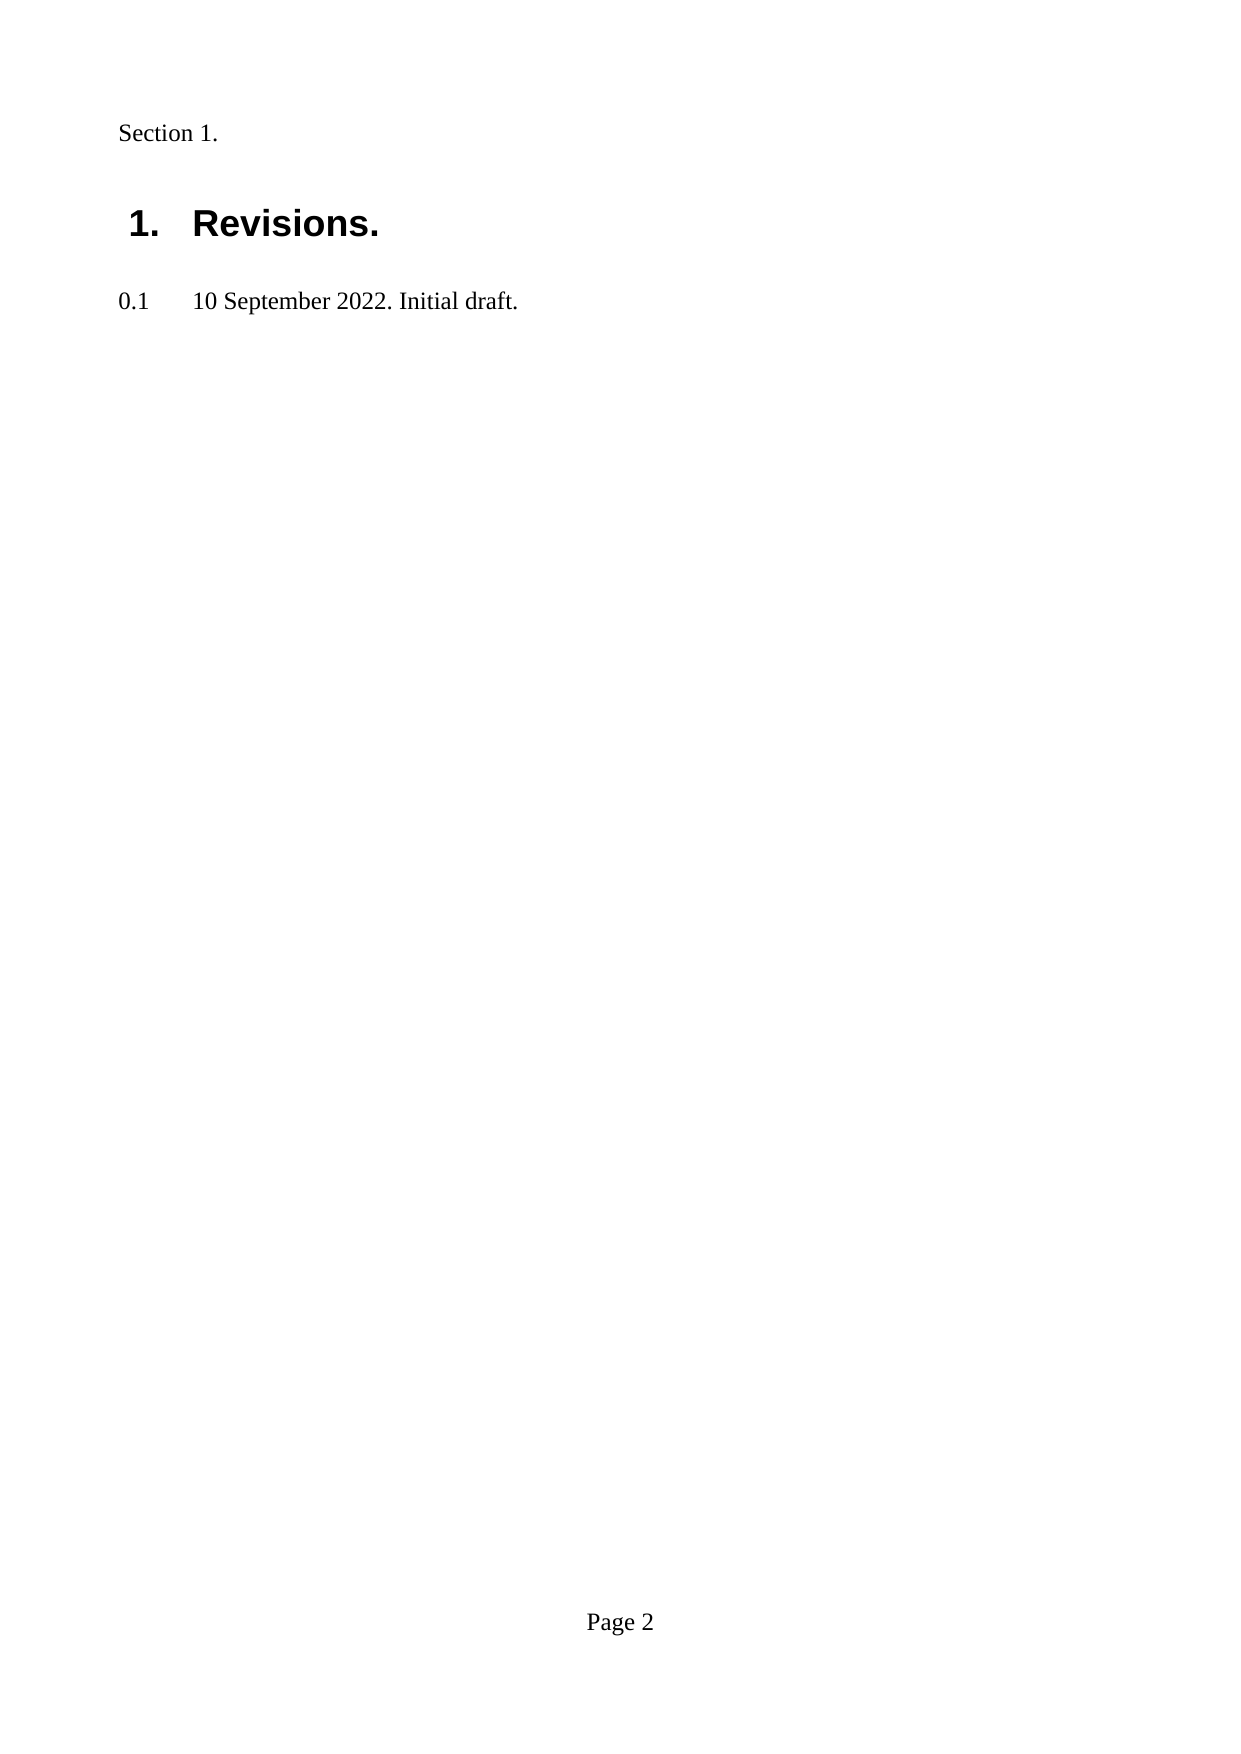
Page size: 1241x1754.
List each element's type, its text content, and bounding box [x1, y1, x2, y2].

text 0.1 10 September 2022. Initial draft. [118, 286, 1122, 314]
subtitle Revisions. [118, 201, 1122, 244]
